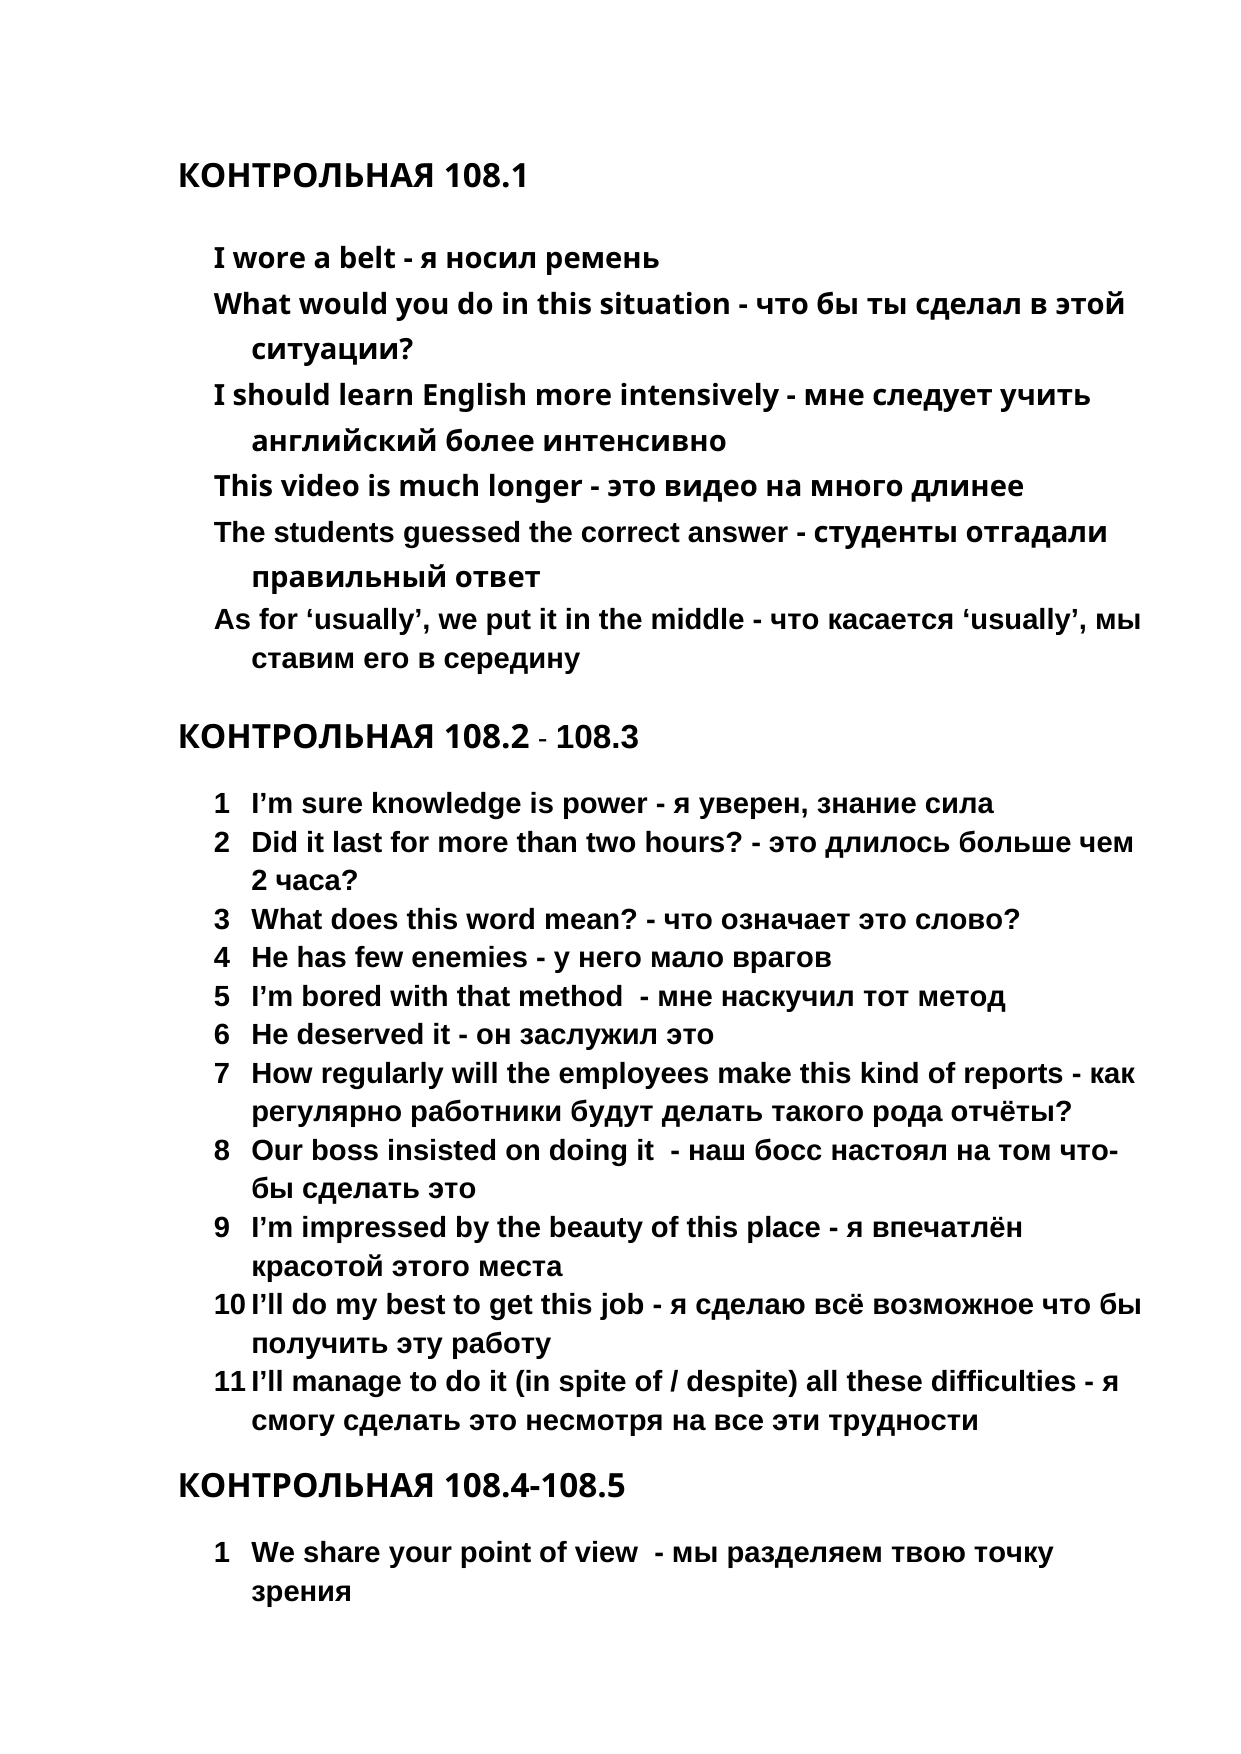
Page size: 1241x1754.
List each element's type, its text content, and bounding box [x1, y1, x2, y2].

list We share your point of view - мы разделяем твою точку зрения [213, 1535, 1152, 1607]
subtitle As for ‘usually’, we put it in the middle - что касается ‘usually’, мы ставим его в середину [213, 602, 1152, 674]
list What does this word mean? - что означает это слово? [213, 902, 1152, 935]
list I’ll do my best to get this job - я сделаю всё возможное что бы получить эту работу [213, 1287, 1152, 1359]
subtitle I wore a belt - я носил ремень [213, 237, 1152, 277]
list I’ll manage to do it (in spite of / despite) all these difficulties - я смогу сделать это несмотря на все эти трудности [213, 1364, 1152, 1436]
list I’m bored with that method - мне наскучил тот метод [213, 979, 1152, 1012]
subtitle КОНТРОЛЬНАЯ 108.1 [177, 152, 1152, 197]
list How regularly will the employees make this kind of reports - как регулярно работники будут делать такого рода отчёты? [213, 1056, 1152, 1128]
list He has few enemies - у него мало врагов [213, 940, 1152, 974]
subtitle What would you do in this situation - что бы ты сделал в этой ситуации? [213, 283, 1152, 368]
list He deserved it - он заслужил это [213, 1017, 1152, 1051]
list I’m impressed by the beauty of this place - я впечатлён красотой этого места [213, 1210, 1152, 1282]
subtitle I should learn English more intensively - мне следует учить английский более интенсивно [213, 374, 1152, 459]
list Our boss insisted on doing it - наш босс настоял на том что-бы сделать это [213, 1133, 1152, 1205]
list Did it last for more than two hours? - это длилось больше чем 2 часа? [213, 824, 1152, 897]
text КОНТРОЛЬНАЯ 108.2 - 108.3 [177, 713, 1152, 758]
subtitle The students guessed the correct answer - студенты отгадали правильный ответ [213, 511, 1152, 596]
subtitle This video is much longer - это видео на много длинее [213, 466, 1152, 505]
list I’m sure knowledge is power - я уверен, знание сила [213, 786, 1152, 819]
text КОНТРОЛЬНАЯ 108.4-108.5 [177, 1462, 1152, 1507]
